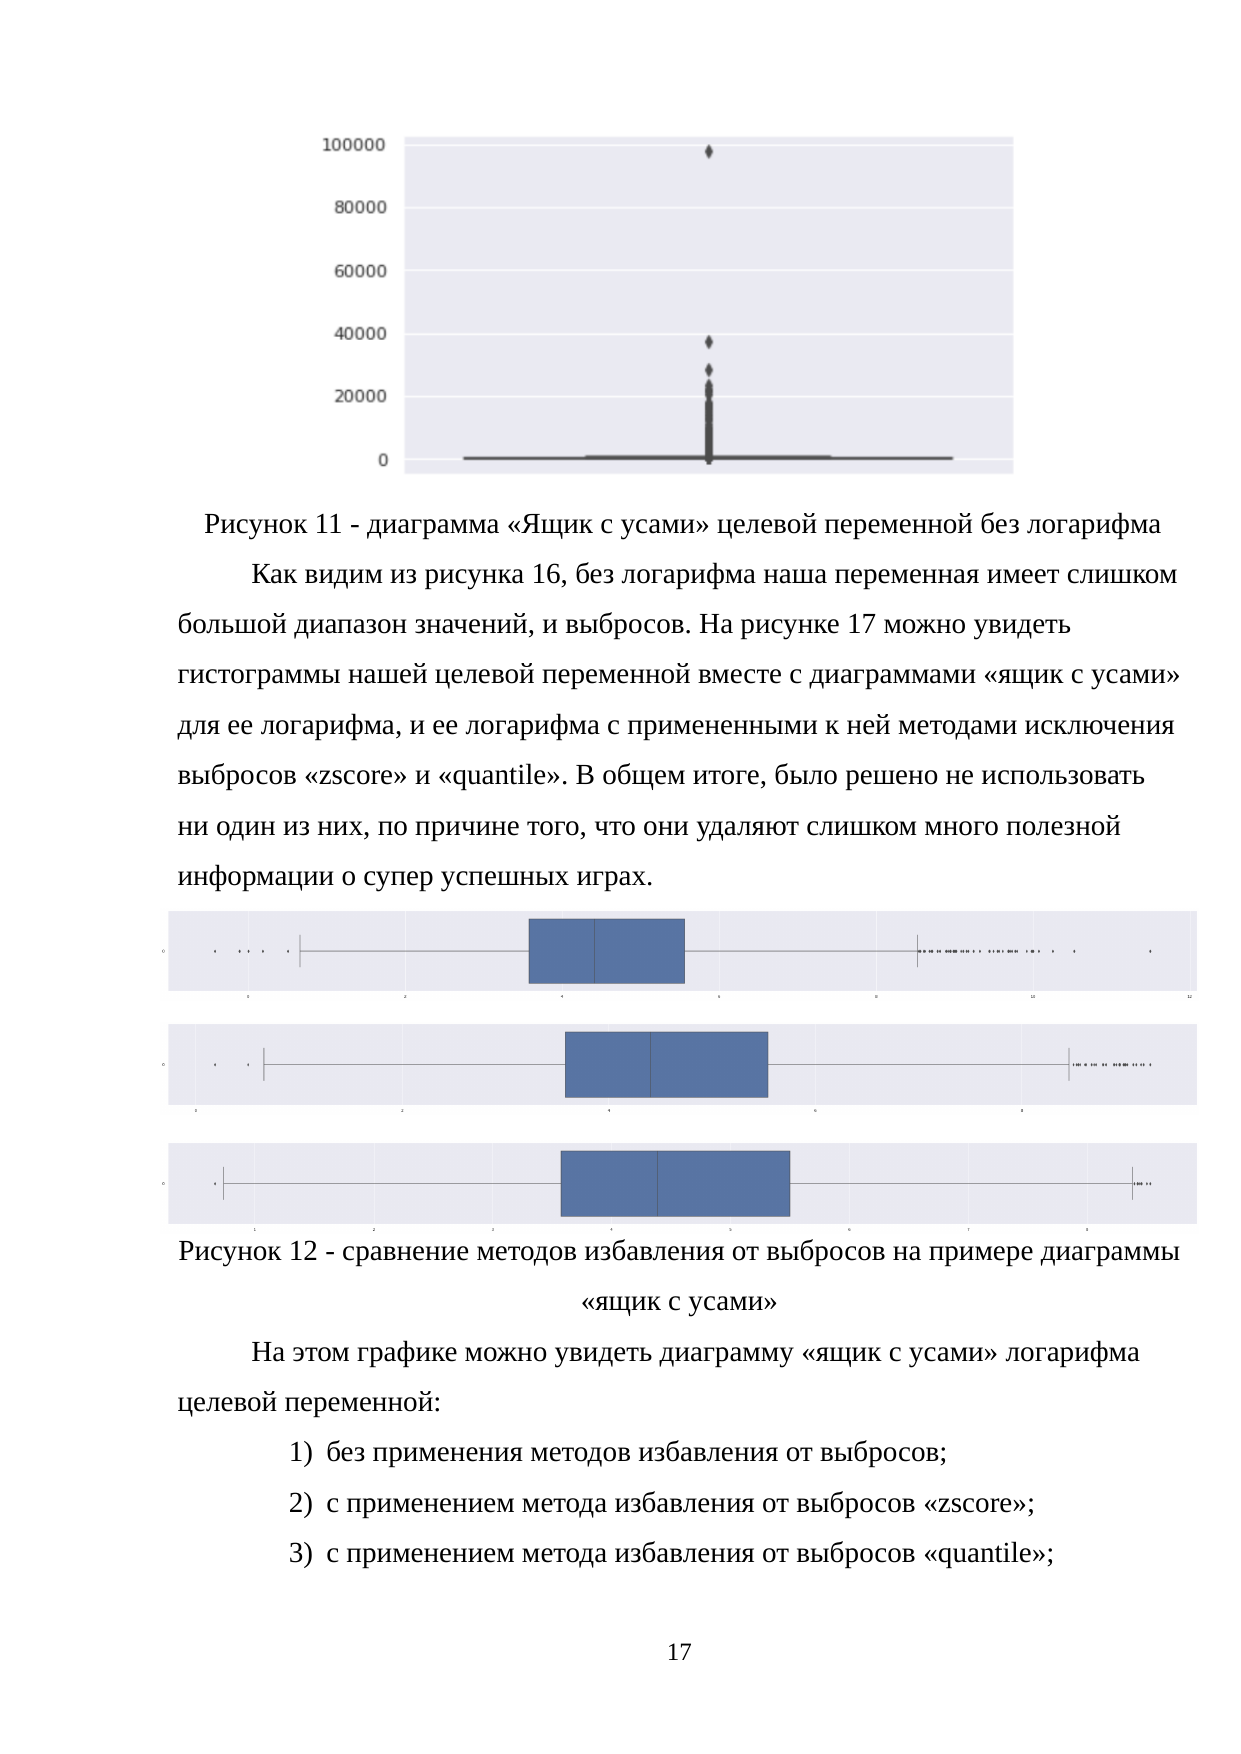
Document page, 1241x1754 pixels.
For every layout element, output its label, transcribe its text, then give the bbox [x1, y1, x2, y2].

text Рисунок 12 - сравнение методов избавления от выбросов на примере диаграммы «ящик с усами» [177, 1234, 1181, 1317]
list с применением метода избавления от выбросов «zscore»; [288, 1485, 1181, 1518]
text На этом графике можно увидеть диаграмму «ящик с усами» логарифма целевой переменной: [177, 1334, 1181, 1418]
list с применением метода избавления от выбросов «quantile»; [288, 1535, 1181, 1569]
list без применения методов избавления от выбросов; [288, 1434, 1181, 1468]
text [177, 1115, 1181, 1140]
picture [159, 1140, 1199, 1234]
text [177, 1001, 1181, 1022]
picture [320, 118, 1038, 489]
picture [159, 908, 1199, 1001]
text Как видим из рисунка 16, без логарифма наша переменная имеет слишком большой диапазон значений, и выбросов. На рисунке 17 можно увидеть гистограммы нашей целевой переменной вместе с диаграммами «ящик с усами» для ее логарифма, и ее логарифма с примененными к ней методами исключения выбросов «zscore» и «quantile». В общем итоге, было решено не использовать ни один из них, по причине того, что они удаляют слишком много полезной информации о супер успешных играх. [177, 556, 1181, 891]
text Рисунок 11 - диаграмма «Ящик с усами» целевой переменной без логарифма [177, 118, 1181, 539]
picture [159, 1022, 1199, 1115]
